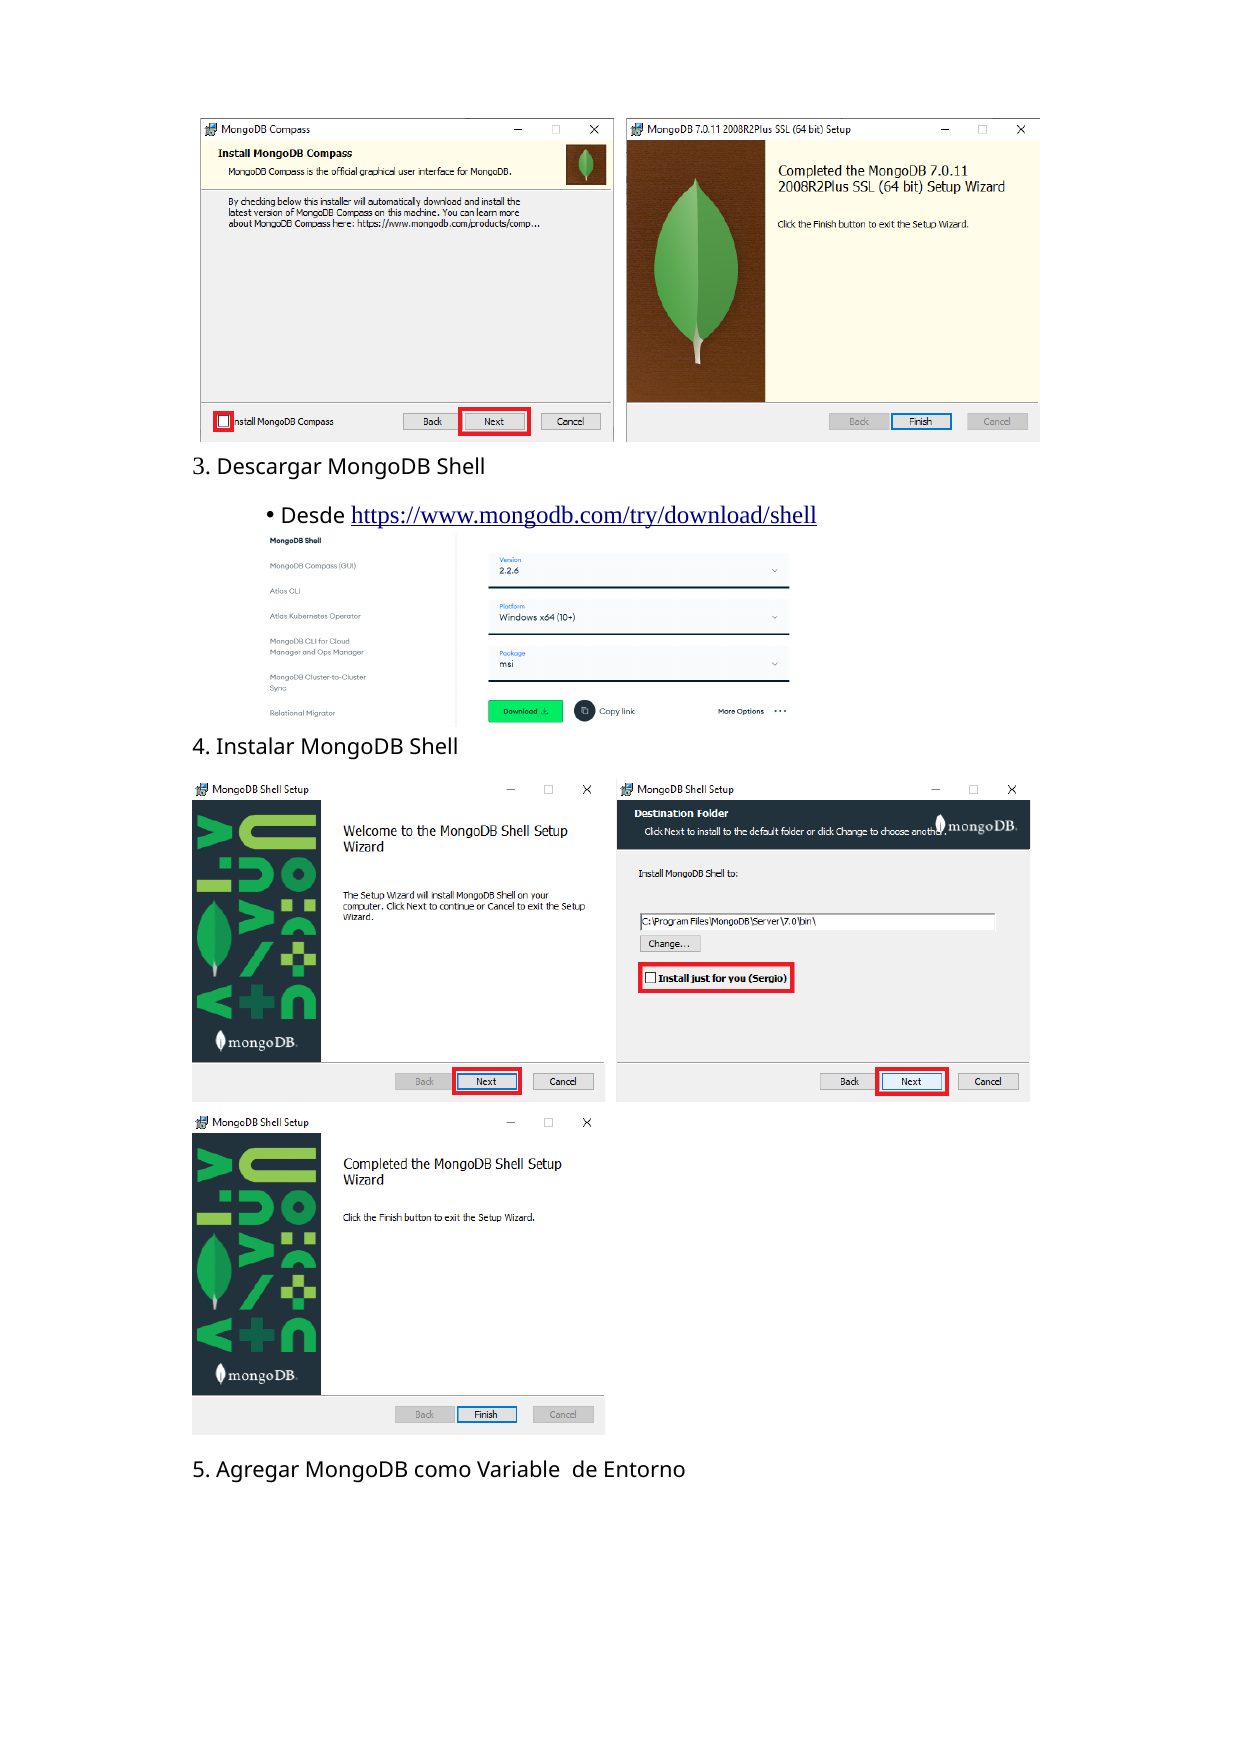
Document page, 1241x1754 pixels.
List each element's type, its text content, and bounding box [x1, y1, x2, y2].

list Agregar MongoDB como Variable de Entorno [118, 1454, 1122, 1484]
list Desde https://www.mongodb.com/try/download/shell [118, 499, 1122, 529]
list Instalar MongoDB Shell [118, 731, 1122, 760]
list Descargar MongoDB Shell [118, 451, 1122, 481]
